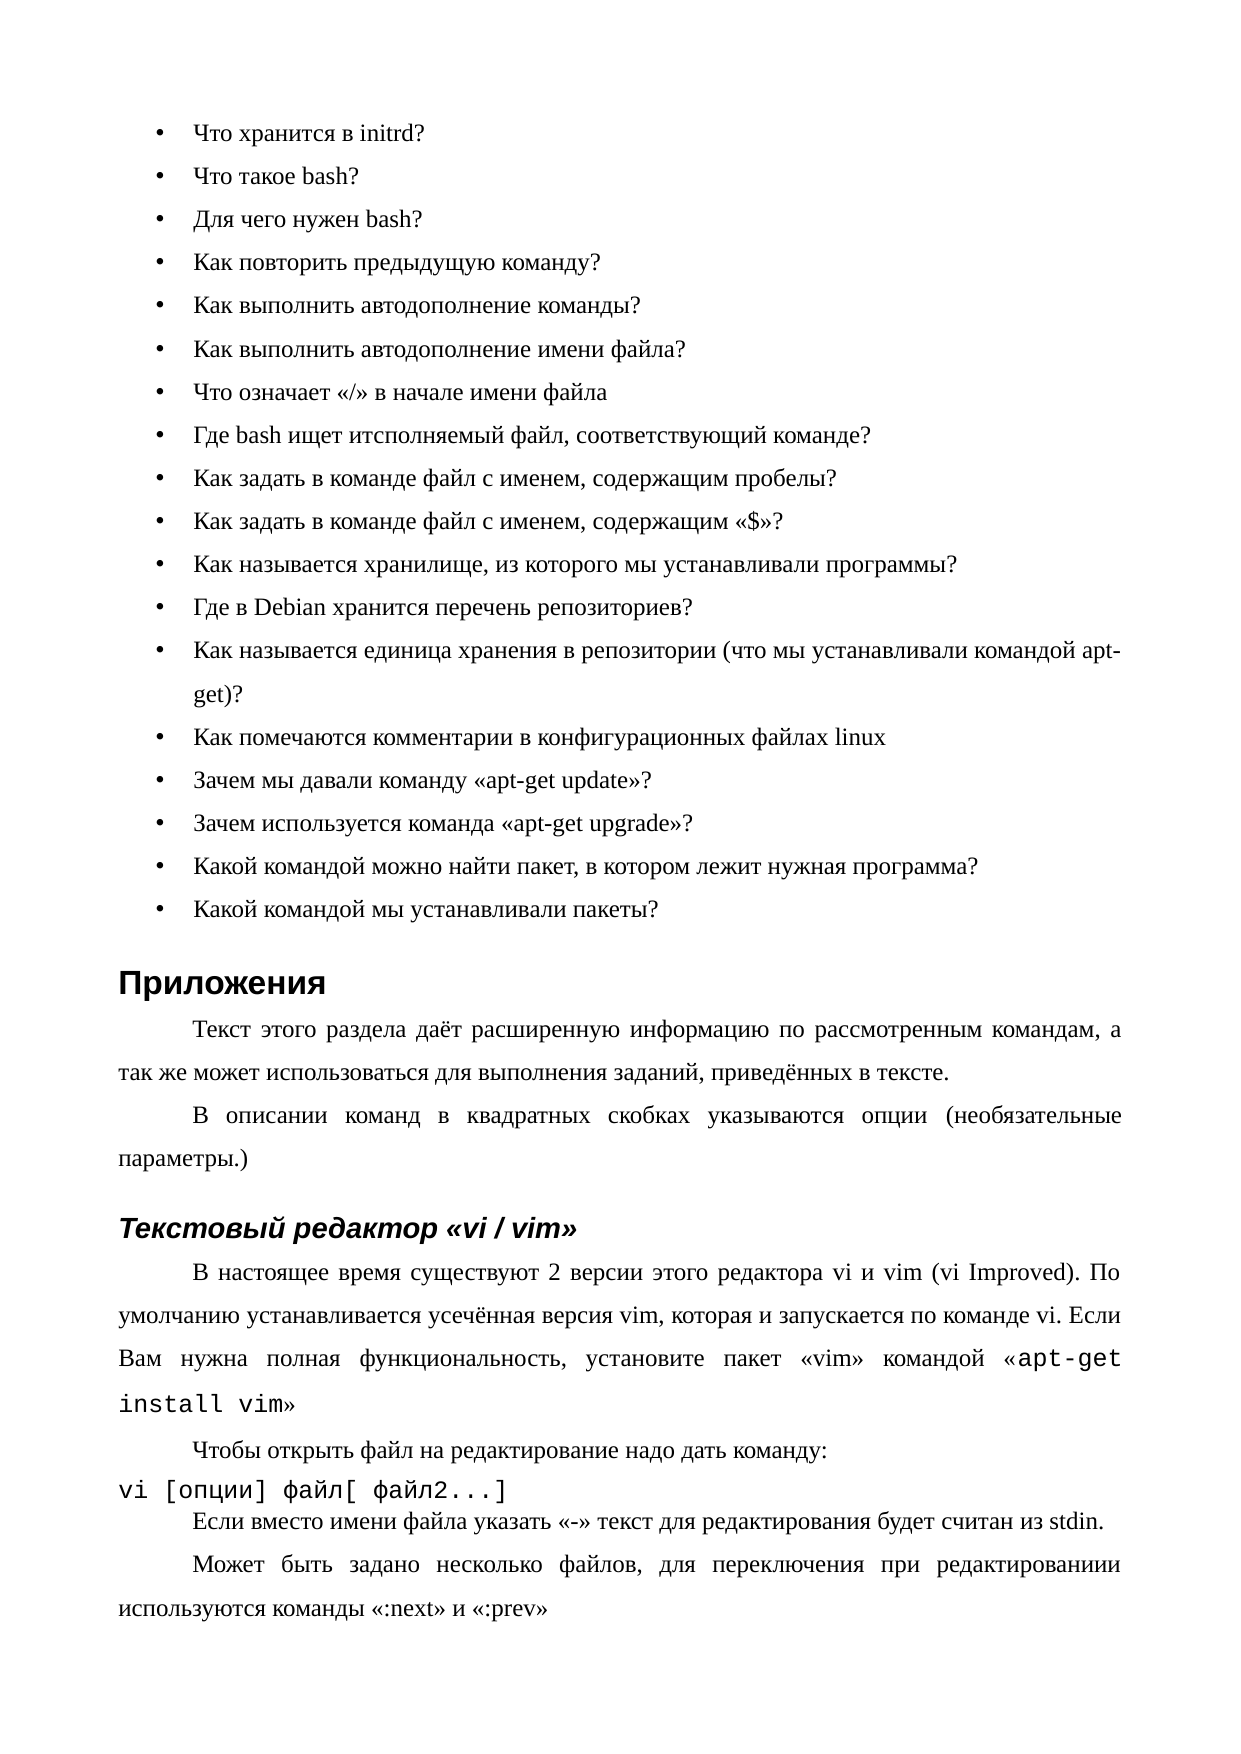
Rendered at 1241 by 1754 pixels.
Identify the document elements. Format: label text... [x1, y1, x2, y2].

list Как называется единица хранения в репозитории (что мы устанавливали командой apt-get)? [156, 636, 1122, 707]
list Где в Debian хранится перечень репозиториев? [156, 592, 1122, 621]
list Какой командой можно найти пакет, в котором лежит нужная программа? [156, 851, 1122, 880]
text В описании команд в квадратных скобках указываются опции (необязательные параметры.) [118, 1100, 1122, 1172]
subtitle Приложения [118, 962, 1122, 1001]
text Текст этого раздела даёт расширенную информацию по рассмотренным командам, а так же может использоваться для выполнения заданий, приведённых в тексте. [118, 1014, 1122, 1086]
list Что такое bash? [156, 161, 1122, 190]
text Чтобы открыть файл на редактирование надо дать команду: [118, 1435, 1122, 1464]
text Если вместо имени файла указать «-» текст для редактирования будет считан из stdin. [118, 1506, 1122, 1535]
list Зачем используется команда «apt-get upgrade»? [156, 808, 1122, 837]
list Как выполнить автодополнение имени файла? [156, 334, 1122, 362]
subtitle Текстовый редактор «vi / vim» [118, 1211, 1122, 1245]
list Как выполнить автодополнение команды? [156, 291, 1122, 319]
list Что хранится в initrd? [156, 118, 1122, 147]
list Как повторить предыдущую команду? [156, 247, 1122, 276]
text vi [опции] файл[ файл2...] [118, 1478, 1122, 1506]
list Как называется хранилище, из которого мы устанавливали программы? [156, 549, 1122, 578]
list Где bash ищет итсполняемый файл, соответствующий команде? [156, 420, 1122, 449]
list Какой командой мы устанавливали пакеты? [156, 894, 1122, 923]
text Может быть задано несколько файлов, для переключения при редактированиии используются команды «:next» и «:prev» [118, 1549, 1122, 1621]
text В настоящее время существуют 2 версии этого редактора vi и vim (vi Improved). По умолчанию устанавливается усечённая версия vim, которая и запускается по команде vi. Если Вам нужна полная функциональность, установите пакет «vim» командой «apt-get install vim» [118, 1257, 1122, 1419]
list Что означает «/» в начале имени файла [156, 377, 1122, 406]
list Как помечаются комментарии в конфигурационных файлах linux [156, 722, 1122, 751]
list Как задать в команде файл с именем, содержащим «$»? [156, 506, 1122, 535]
list Как задать в команде файл с именем, содержащим пробелы? [156, 463, 1122, 492]
list Зачем мы давали команду «apt-get update»? [156, 765, 1122, 794]
list Для чего нужен bash? [156, 204, 1122, 233]
